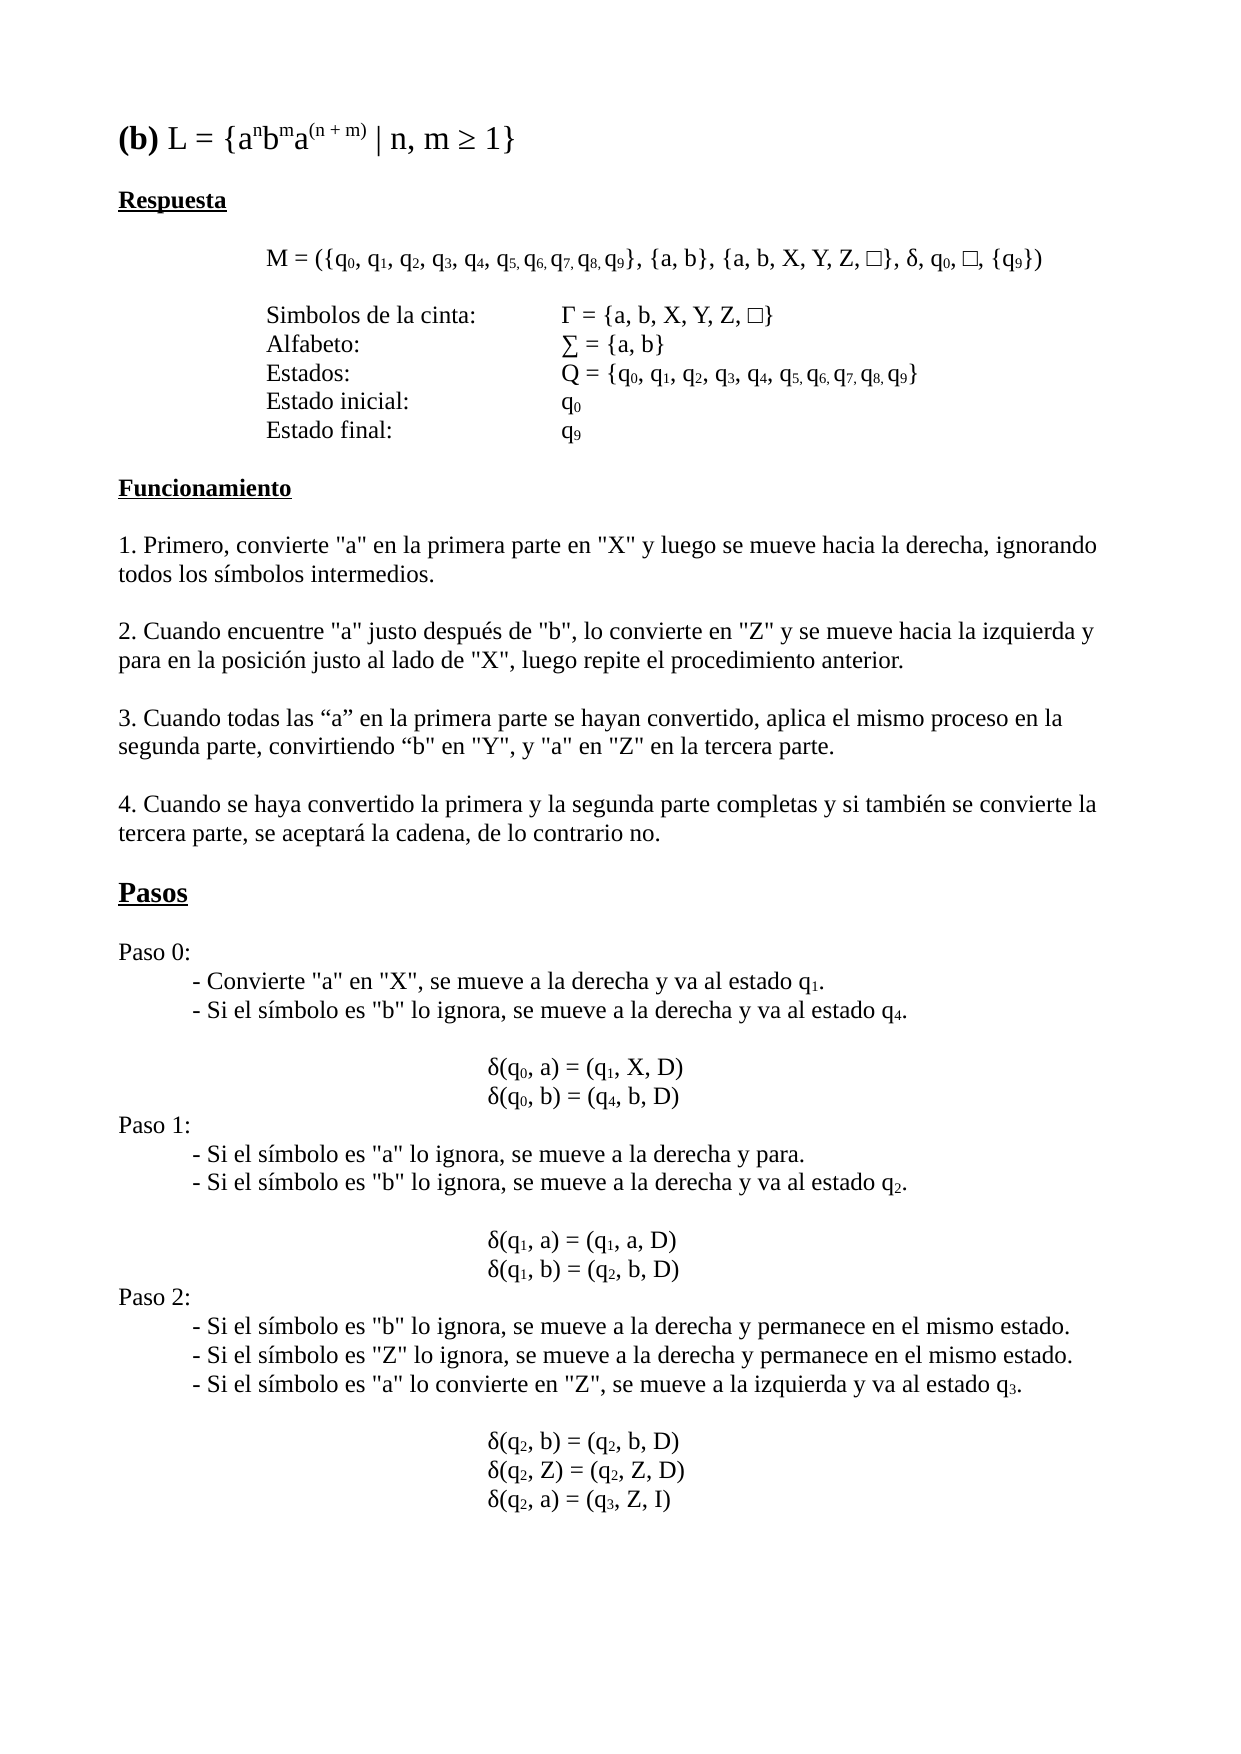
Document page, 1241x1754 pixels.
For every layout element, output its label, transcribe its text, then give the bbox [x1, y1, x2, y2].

text - Si el símbolo es "b" lo ignora, se mueve a la derecha y va al estado q4. [118, 995, 1122, 1024]
text δ(q1, a) = (q1, a, D) [118, 1225, 1122, 1254]
text Alfabeto: ∑ = {a, b} [118, 329, 1122, 358]
text Pasos [118, 875, 1122, 909]
text δ(q2, Z) = (q2, Z, D) [118, 1455, 1122, 1484]
text δ(q0, b) = (q4, b, D) [118, 1081, 1122, 1110]
text 1. Primero, convierte "a" en la primera parte en "X" y luego se mueve hacia la derecha, ignorando todos los símbolos intermedios. [118, 530, 1122, 588]
text Estado final: q9 [118, 415, 1122, 444]
text δ(q1, b) = (q2, b, D) [118, 1254, 1122, 1282]
text - Si el símbolo es "a" lo convierte en "Z", se mueve a la izquierda y va al estado q3. [118, 1369, 1122, 1397]
text - Si el símbolo es "b" lo ignora, se mueve a la derecha y permanece en el mismo estado. [118, 1311, 1122, 1340]
text - Si el símbolo es "Z" lo ignora, se mueve a la derecha y permanece en el mismo estado. [118, 1340, 1122, 1369]
text (b) L = {anbma(n + m) | n, m ≥ 1} [118, 118, 1122, 156]
text Respuesta [118, 185, 1122, 214]
text Paso 2: [118, 1282, 1122, 1311]
text Paso 0: [118, 937, 1122, 966]
text - Si el símbolo es "a" lo ignora, se mueve a la derecha y para. [118, 1139, 1122, 1167]
text Estado inicial: q0 [118, 386, 1122, 415]
text δ(q0, a) = (q1, X, D) [118, 1052, 1122, 1081]
text - Convierte "a" en "X", se mueve a la derecha y va al estado q1. [118, 966, 1122, 995]
text Paso 1: [118, 1110, 1122, 1139]
text 3. Cuando todas las “a” en la primera parte se hayan convertido, aplica el mismo proceso en la segunda parte, convirtiendo “b" en "Y", y "a" en "Z" en la tercera parte. [118, 703, 1122, 760]
text M = ({q0, q1, q2, q3, q4, q5, q6, q7, q8, q9}, {a, b}, {a, b, X, Y, Z, □}, δ, q0, □, {q9}) [118, 243, 1122, 271]
text Funcionamiento [118, 473, 1122, 501]
text 2. Cuando encuentre "a" justo después de "b", lo convierte en "Z" y se mueve hacia la izquierda y para en la posición justo al lado de "X", luego repite el procedimiento anterior. [118, 616, 1122, 674]
text δ(q2, a) = (q3, Z, I) [118, 1484, 1122, 1512]
text δ(q2, b) = (q2, b, D) [118, 1426, 1122, 1455]
text Estados: Q = {q0, q1, q2, q3, q4, q5, q6, q7, q8, q9} [118, 358, 1122, 386]
text - Si el símbolo es "b" lo ignora, se mueve a la derecha y va al estado q2. [118, 1167, 1122, 1196]
text Simbolos de la cinta: Γ = {a, b, X, Y, Z, □} [118, 300, 1122, 329]
text 4. Cuando se haya convertido la primera y la segunda parte completas y si también se convierte la tercera parte, se aceptará la cadena, de lo contrario no. [118, 789, 1122, 846]
